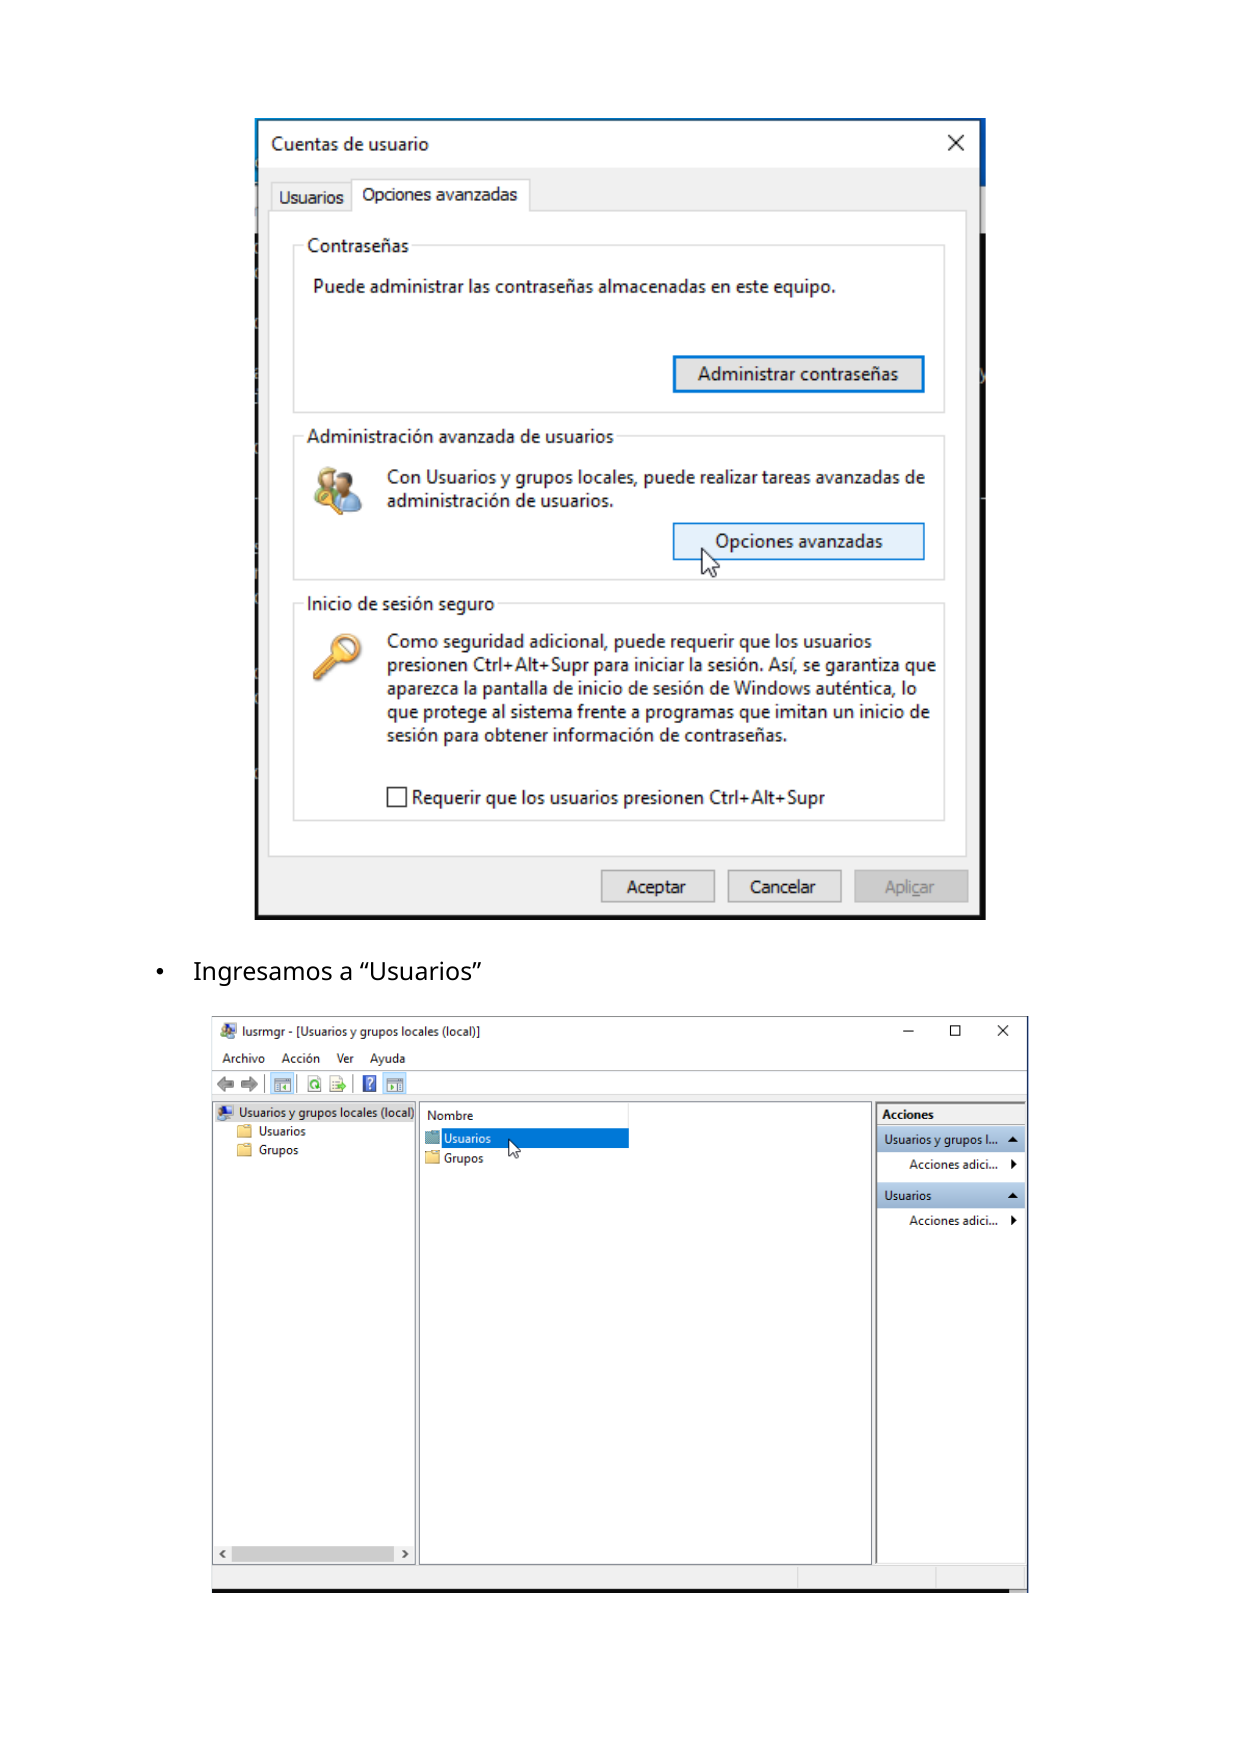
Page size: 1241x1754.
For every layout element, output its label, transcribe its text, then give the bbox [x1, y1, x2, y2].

picture [211, 1016, 1029, 1593]
picture [254, 118, 986, 920]
list Ingresamos a “Usuarios” [156, 954, 1122, 988]
